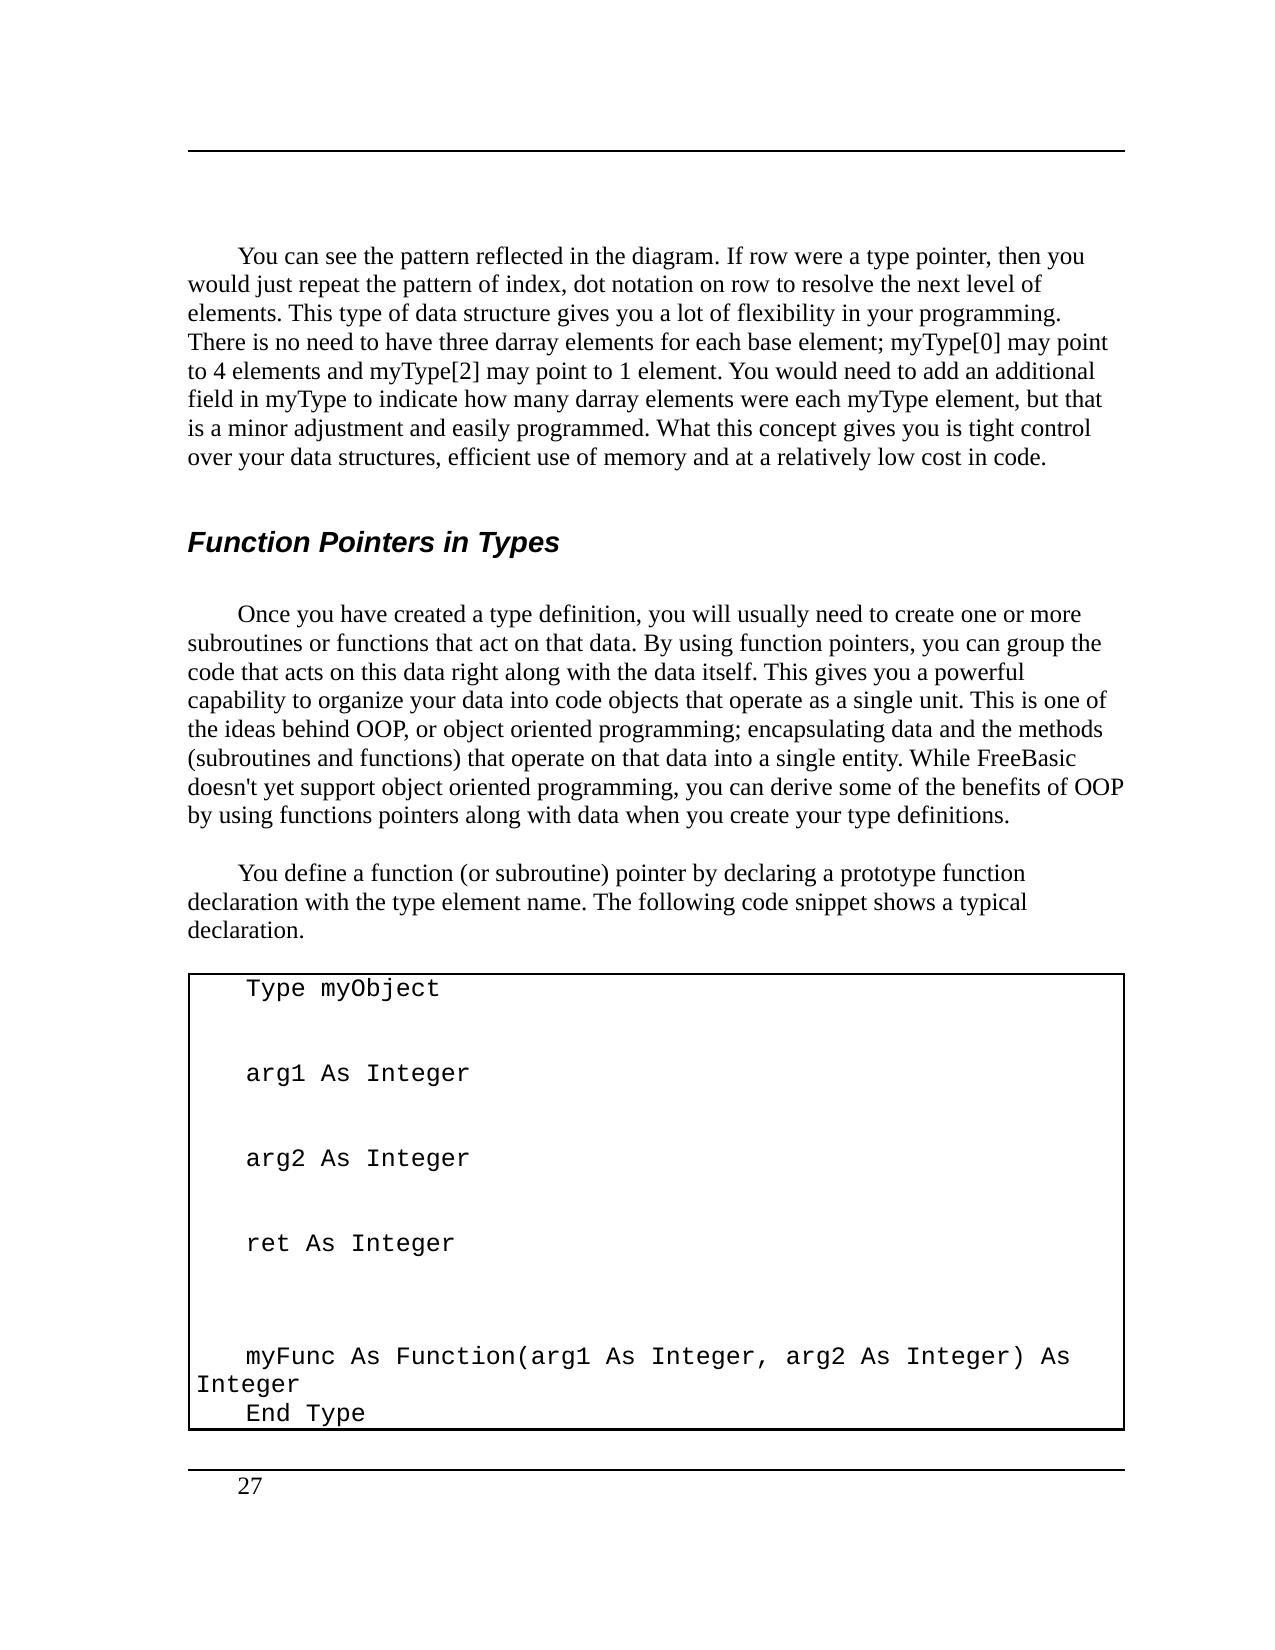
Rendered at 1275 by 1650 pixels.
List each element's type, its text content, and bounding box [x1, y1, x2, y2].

text myFunc As Function(arg1 As Integer, arg2 As Integer) As Integer [190, 1341, 1123, 1398]
text You can see the pattern reflected in the diagram. If row were a type pointer, then you would just repeat the pattern of index, dot notation on row to resolve the next level of elements. This type of data structure gives you a lot of flexibility in your programming. There is no need to have three darray elements for each base element; myType[0] may point to 4 elements and myType[2] may point to 1 element. You would need to add an additional field in myType to indicate how many darray elements were each myType element, but that is a minor adjustment and easily programmed. What this concept gives you is tight control over your data structures, efficient use of memory and at a relatively low cost in code. [187, 241, 1125, 471]
text ret As Integer [190, 1228, 1123, 1258]
text arg2 As Integer [190, 1143, 1123, 1173]
text You define a function (or subroutine) pointer by declaring a prototype function declaration with the type element name. The following code snippet shows a typical declaration. [187, 858, 1125, 944]
text Type myObject [190, 975, 1123, 1003]
text End Type [190, 1398, 1123, 1428]
text Once you have created a type definition, you will usually need to create one or more subroutines or functions that act on that data. By using function pointers, you can group the code that acts on this data right along with the data itself. This gives you a powerful capability to organize your data into code objects that operate as a single unit. This is one of the ideas behind OOP, or object oriented programming; encapsulating data and the methods (subroutines and functions) that operate on that data into a single entity. While FreeBasic doesn't yet support object oriented programming, you can derive some of the benefits of OOP by using functions pointers along with data when you create your type definitions. [187, 599, 1125, 829]
subtitle Function Pointers in Types [187, 524, 1125, 558]
text arg1 As Integer [190, 1058, 1123, 1088]
